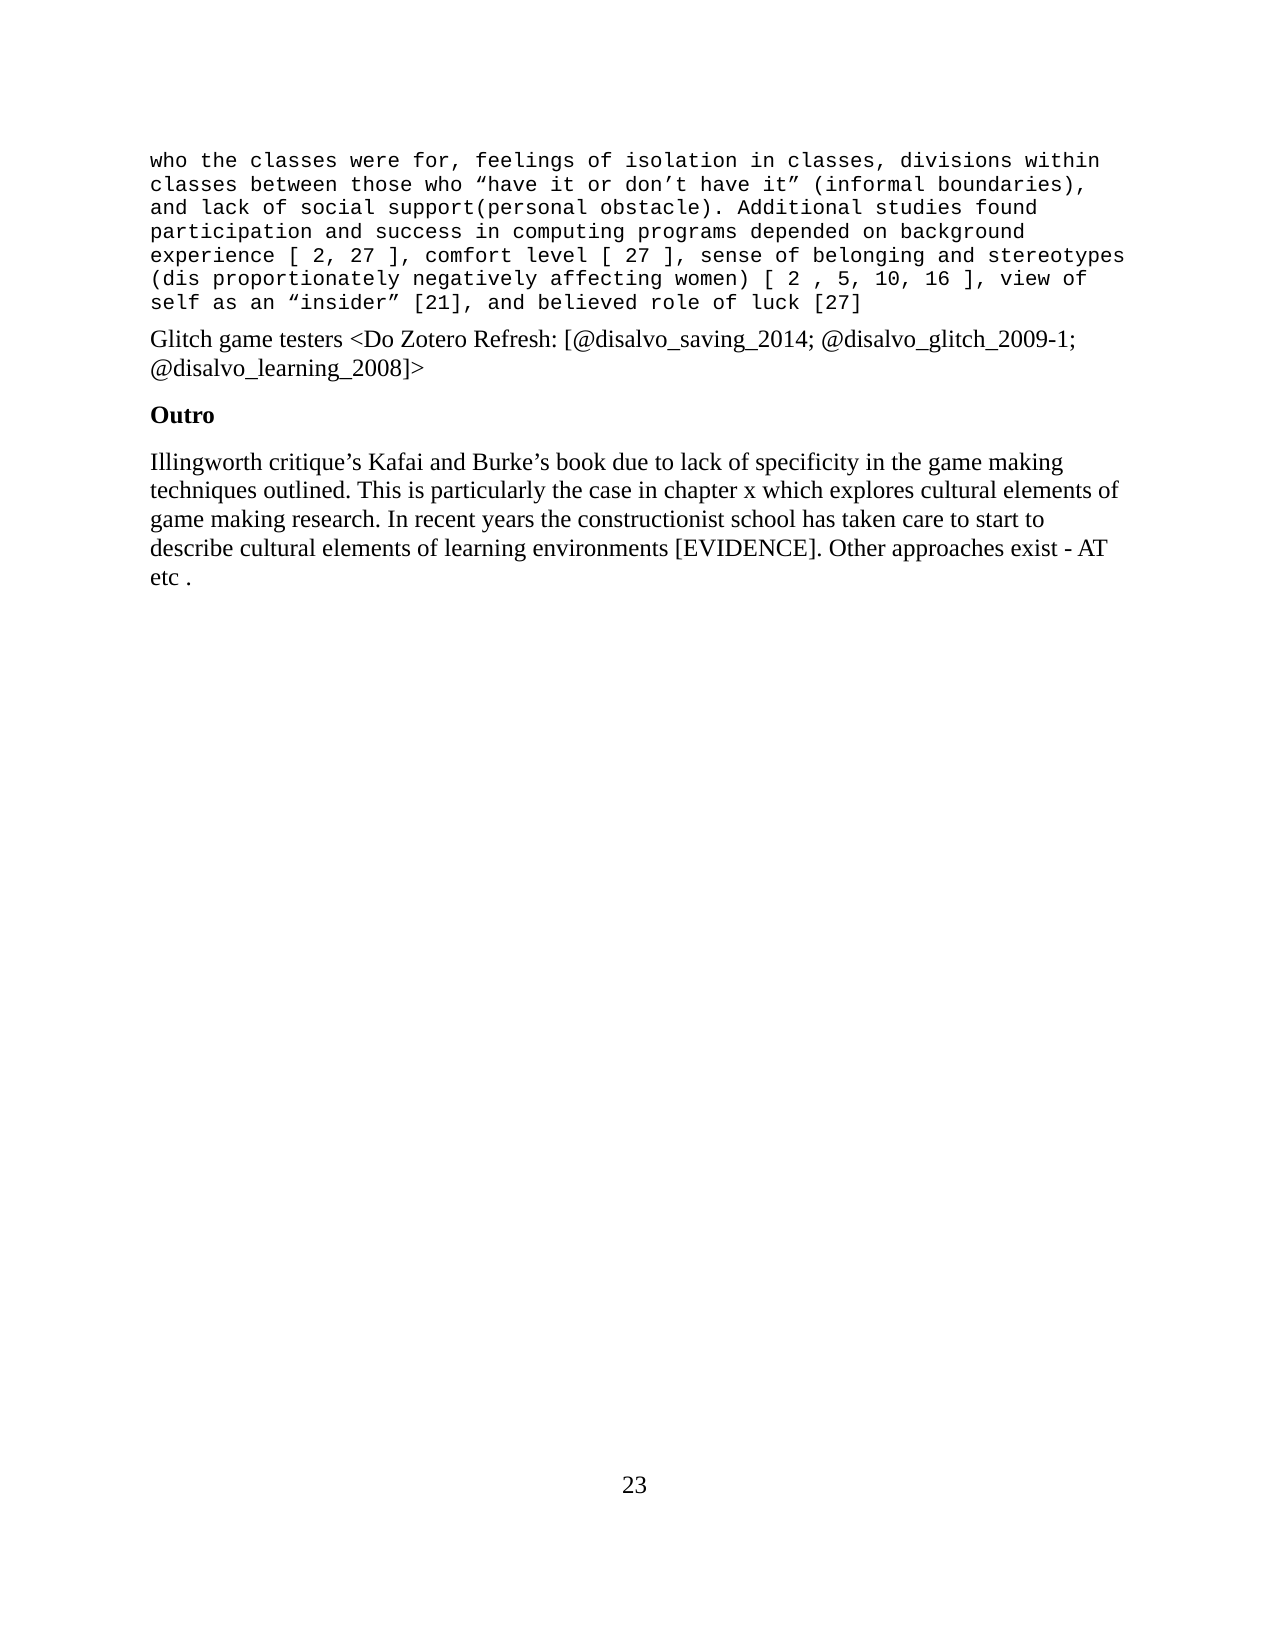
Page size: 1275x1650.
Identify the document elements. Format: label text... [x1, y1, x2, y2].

text Glitch game testers <Do Zotero Refresh: [@disalvo_saving_2014; @disalvo_glitch_2009-1; @disalvo_learning_2008]> [150, 324, 1125, 382]
text who the classes were for, feelings of isolation in classes, divisions within classes between those who “have it or don’t have it” (informal boundaries), and lack of social support(personal obstacle). Additional studies found participation and success in computing programs depended on background experience [ 2, 27 ], comfort level [ 27 ], sense of belonging and stereotypes (dis proportionately negatively affecting women) [ 2 , 5, 10, 16 ], view of self as an “insider” [21], and believed role of luck [27] [150, 150, 1125, 316]
text Outro [150, 400, 1125, 429]
text Illingworth critique’s Kafai and Burke’s book due to lack of specificity in the game making techniques outlined. This is particularly the case in chapter x which explores cultural elements of game making research. In recent years the constructionist school has taken care to start to describe cultural elements of learning environments [EVIDENCE]. Other approaches exist - AT etc . [150, 447, 1125, 590]
